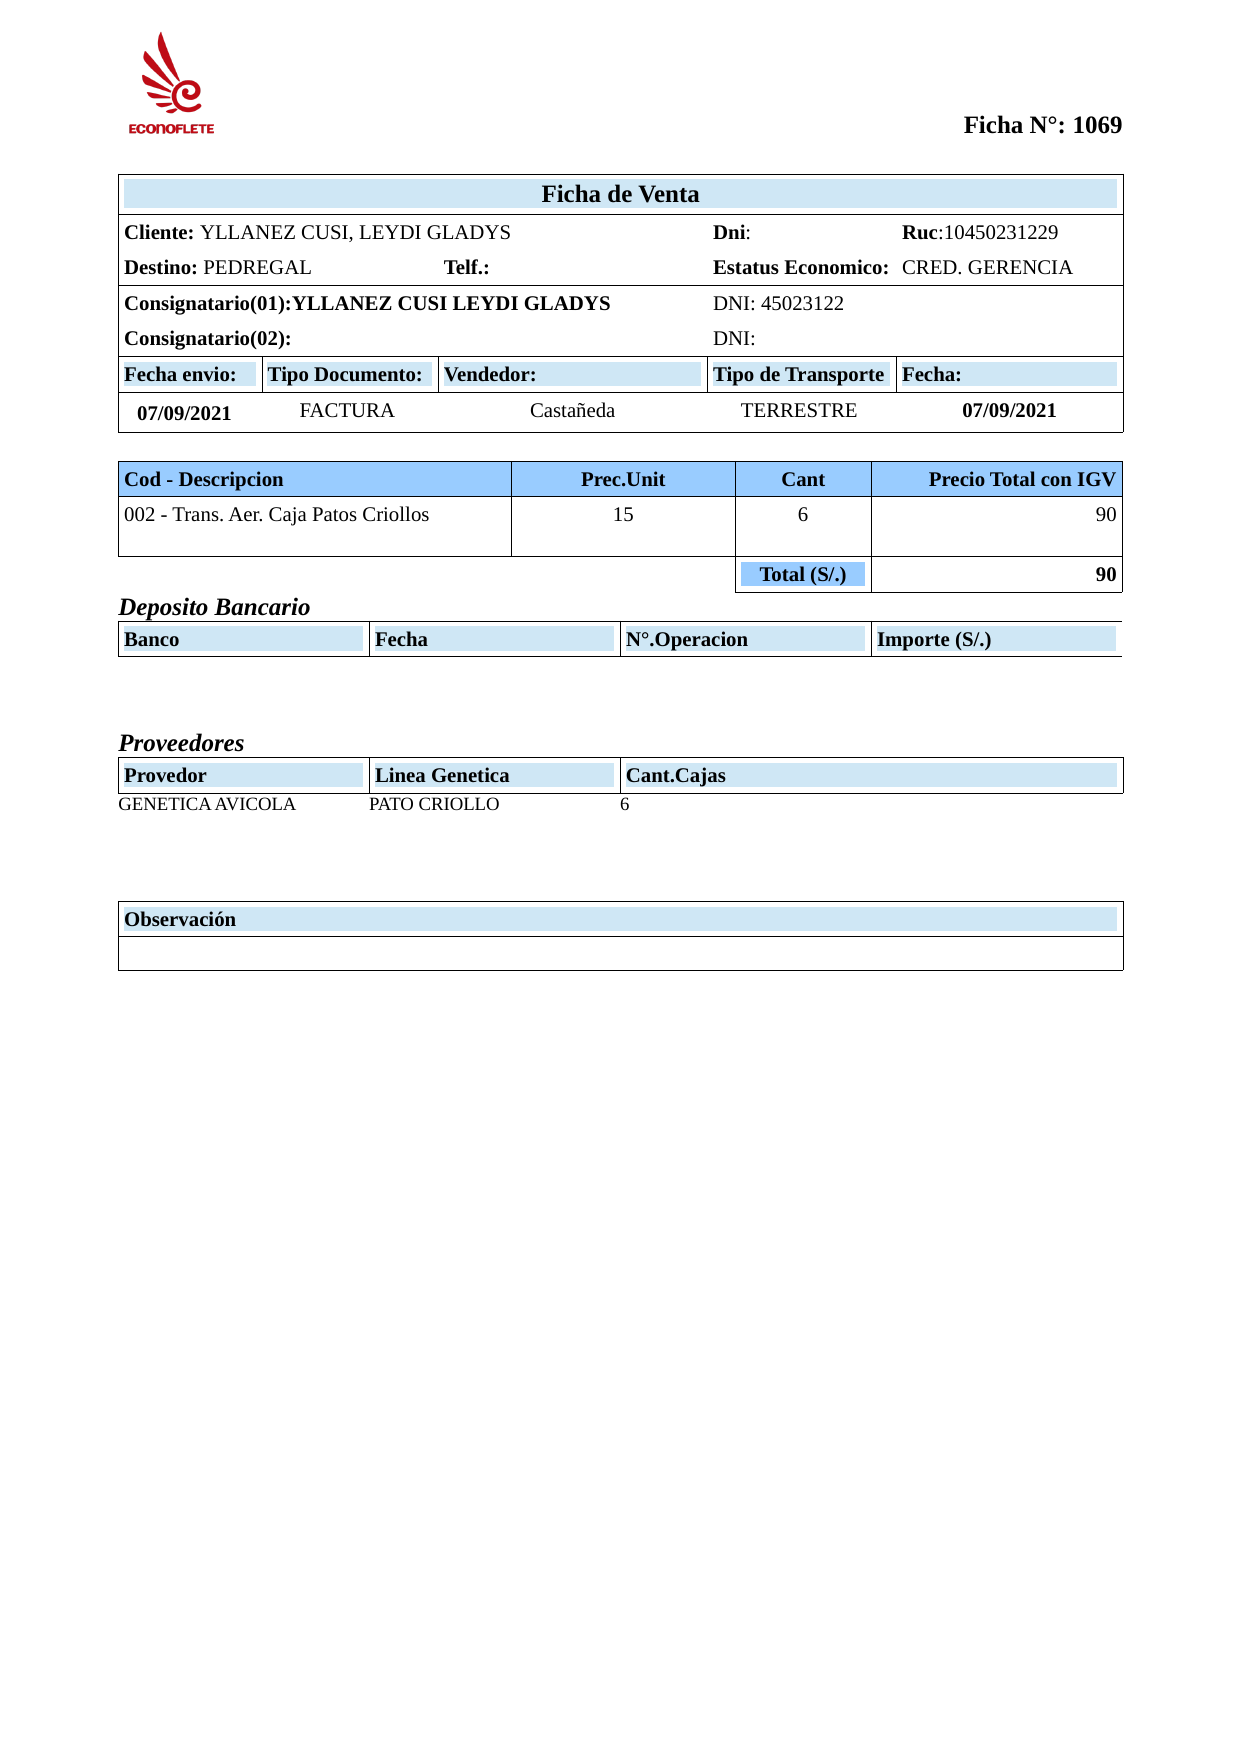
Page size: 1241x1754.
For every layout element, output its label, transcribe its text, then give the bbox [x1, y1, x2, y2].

table_cell [871, 705, 1122, 728]
table_cell [369, 858, 620, 879]
table_header Linea Genetica [370, 758, 620, 793]
table_cell [871, 657, 1122, 680]
table_cell [620, 879, 1123, 901]
table_cell [118, 836, 369, 858]
table_cell [118, 815, 369, 836]
table_cell TERRESTRE [707, 393, 896, 432]
table_header Importe (S/.) [872, 622, 1122, 656]
table_cell Dni: [707, 215, 896, 249]
table_cell [511, 557, 735, 592]
table_cell 90 [872, 497, 1122, 556]
table_cell Consignatario(02): [119, 321, 707, 356]
text Deposito Bancario [118, 592, 1122, 621]
table_cell [369, 879, 620, 901]
table_cell 15 [512, 497, 735, 556]
table_cell Vendedor: [439, 357, 707, 392]
table_cell [620, 836, 1123, 858]
table_cell [620, 680, 871, 704]
table_cell Total (S/.) [736, 557, 871, 592]
table_cell 002 - Trans. Aer. Caja Patos Criollos [119, 497, 511, 556]
table_cell DNI: [707, 321, 1123, 356]
table_cell FACTURA [262, 393, 438, 432]
table_cell Fecha: [897, 357, 1123, 392]
table_cell [369, 705, 620, 728]
table_cell [369, 815, 620, 836]
table_header Banco [119, 622, 369, 656]
table_cell PATO CRIOLLO [369, 794, 620, 814]
picture [118, 31, 225, 134]
table_cell [620, 858, 1123, 879]
table_cell GENETICA AVICOLA [118, 794, 369, 814]
table_cell [369, 836, 620, 858]
table_header N°.Operacion [621, 622, 871, 656]
table_cell [620, 705, 871, 728]
table_cell [118, 657, 369, 680]
table_cell Telf.: [438, 249, 707, 285]
table_cell [620, 815, 1123, 836]
table_cell 6 [620, 794, 1123, 814]
table_header Prec.Unit [512, 462, 735, 496]
table_header Cant.Cajas [621, 758, 1123, 793]
table_cell [118, 680, 369, 704]
table_cell DNI: 45023122 [707, 286, 1123, 321]
table_cell [369, 680, 620, 704]
table_cell 90 [872, 557, 1122, 592]
table_cell Fecha envio: [119, 357, 262, 392]
table_cell [871, 680, 1122, 704]
table_cell Estatus Economico: [707, 249, 896, 285]
table_cell 6 [736, 497, 871, 556]
table_cell [119, 937, 1123, 969]
table_cell CRED. GERENCIA [896, 249, 1123, 285]
table_cell [620, 657, 871, 680]
table_cell [118, 879, 369, 901]
table_header Observación [119, 902, 1123, 936]
table_header Cod - Descripcion [119, 462, 511, 496]
table_cell 07/09/2021 [119, 393, 262, 432]
table_header Ficha de Venta [119, 175, 1123, 214]
text Proveedores [118, 728, 1122, 757]
table_header Fecha [370, 622, 620, 656]
table_cell Tipo Documento: [263, 357, 438, 392]
table_cell Destino: PEDREGAL [119, 249, 438, 285]
table_cell 07/09/2021 [896, 393, 1123, 432]
table_cell Cliente: YLLANEZ CUSI, LEYDI GLADYS [119, 215, 707, 249]
table_cell [118, 705, 369, 728]
table_cell [118, 557, 511, 592]
table_cell [369, 657, 620, 680]
table_cell Tipo de Transporte [708, 357, 896, 392]
table_header Provedor [119, 758, 369, 793]
table_header Cant [736, 462, 871, 496]
table_cell [118, 858, 369, 879]
table_cell Ruc:10450231229 [896, 215, 1123, 249]
table_cell Castañeda [438, 393, 707, 432]
table_cell Consignatario(01):YLLANEZ CUSI LEYDI GLADYS [119, 286, 707, 321]
table_header Precio Total con IGV [872, 462, 1122, 496]
